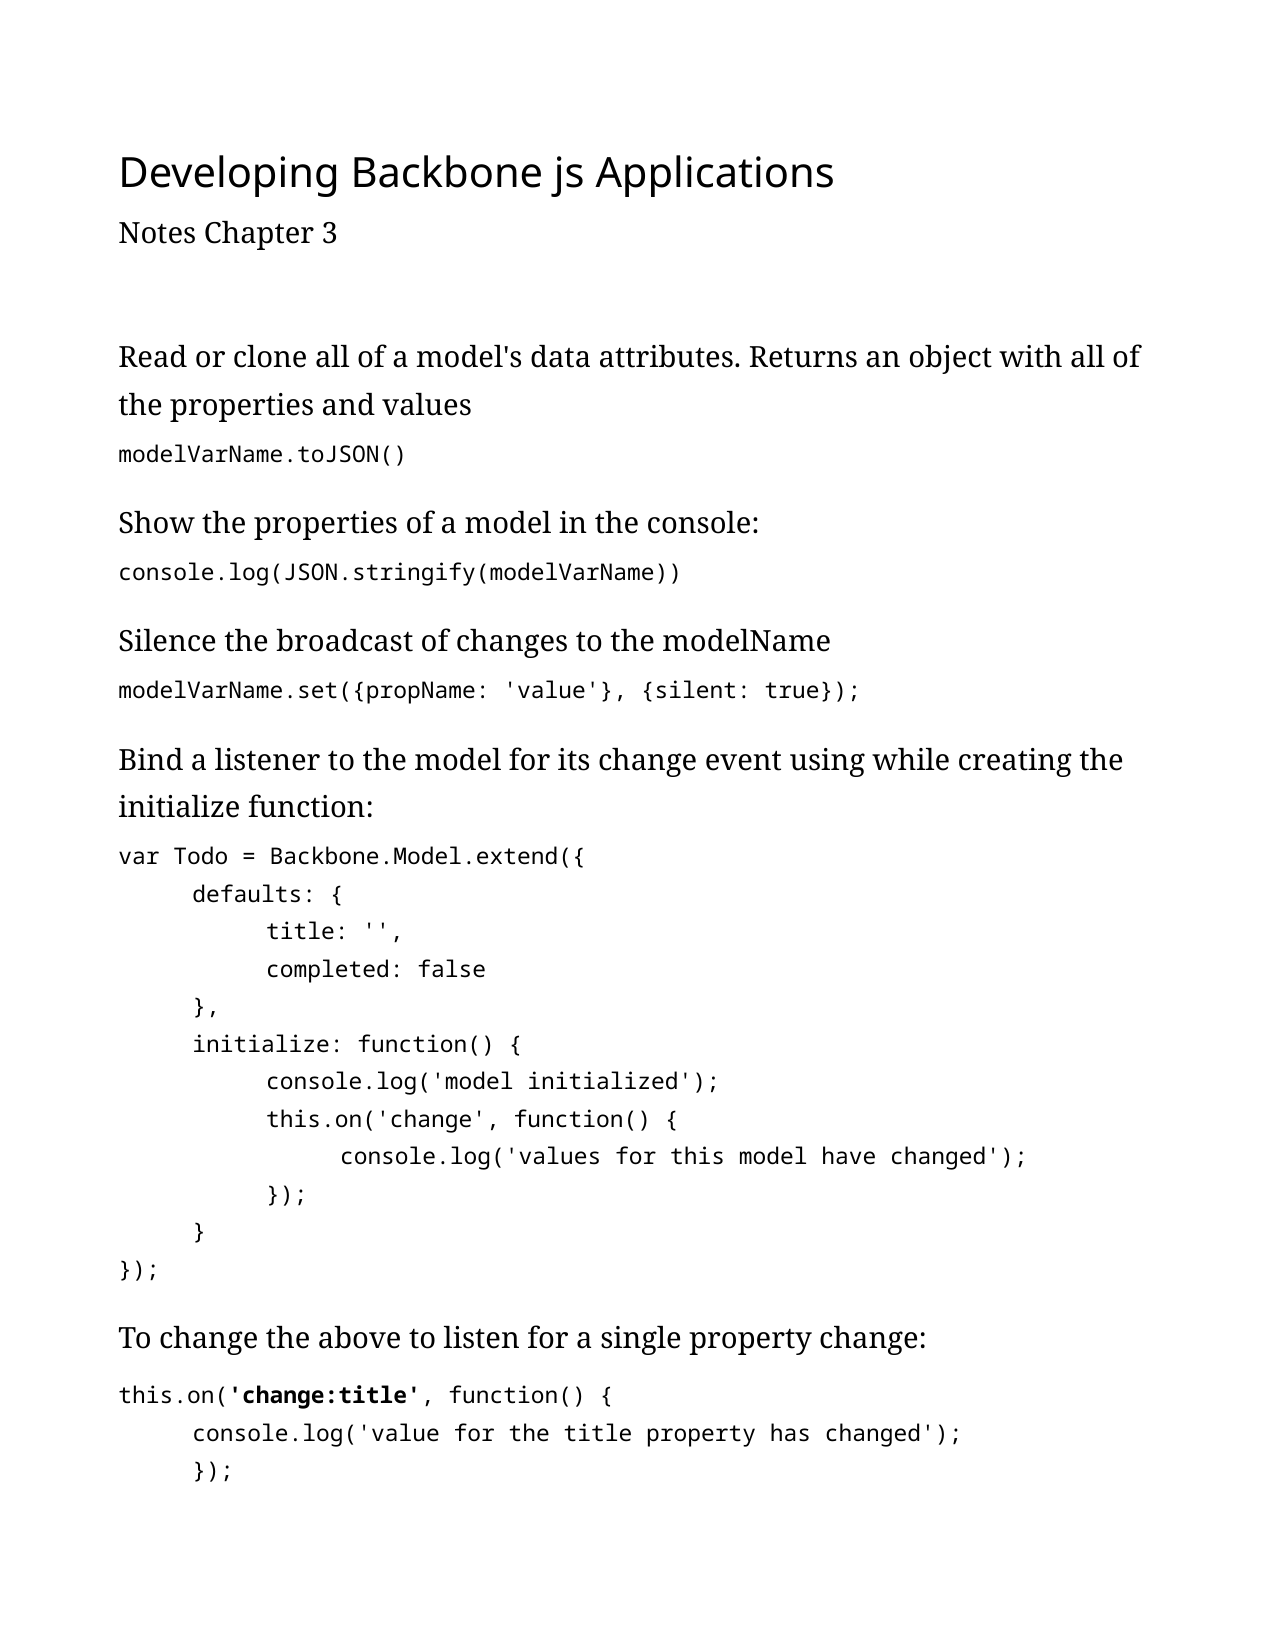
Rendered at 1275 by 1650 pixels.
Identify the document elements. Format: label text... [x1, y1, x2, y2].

subtitle Developing Backbone js Applications [118, 143, 1157, 200]
text }); [118, 1177, 1157, 1209]
text this.on('change:title', function() { [118, 1379, 1157, 1410]
text var Todo = Backbone.Model.extend({ [118, 840, 1157, 871]
text Show the properties of a model in the console: [118, 502, 1157, 542]
text console.log('value for the title property has changed'); [118, 1417, 1157, 1448]
text console.log('values for this model have changed'); [118, 1140, 1157, 1171]
text }); [118, 1252, 1157, 1284]
text To change the above to listen for a single property change: [118, 1317, 1157, 1357]
text defaults: { [118, 877, 1157, 909]
text modelVarName.toJSON() [118, 438, 1157, 469]
text Bind a listener to the model for its change event using while creating the initialize function: [118, 739, 1157, 826]
text initialize: function() { [118, 1027, 1157, 1059]
text title: '', [118, 915, 1157, 946]
text Notes Chapter 3 [118, 212, 1157, 252]
text }, [118, 990, 1157, 1021]
text Silence the broadcast of changes to the modelName [118, 621, 1157, 660]
text console.log('model initialized'); [118, 1065, 1157, 1096]
text modelVarName.set({propName: 'value'}, {silent: true}); [118, 674, 1157, 706]
text console.log(JSON.stringify(modelVarName)) [118, 556, 1157, 587]
text Read or clone all of a model's data attributes. Returns an object with all of the properties and values [118, 337, 1157, 424]
text }); [118, 1454, 1157, 1485]
text this.on('change', function() { [118, 1102, 1157, 1134]
text } [118, 1215, 1157, 1246]
text completed: false [118, 952, 1157, 984]
